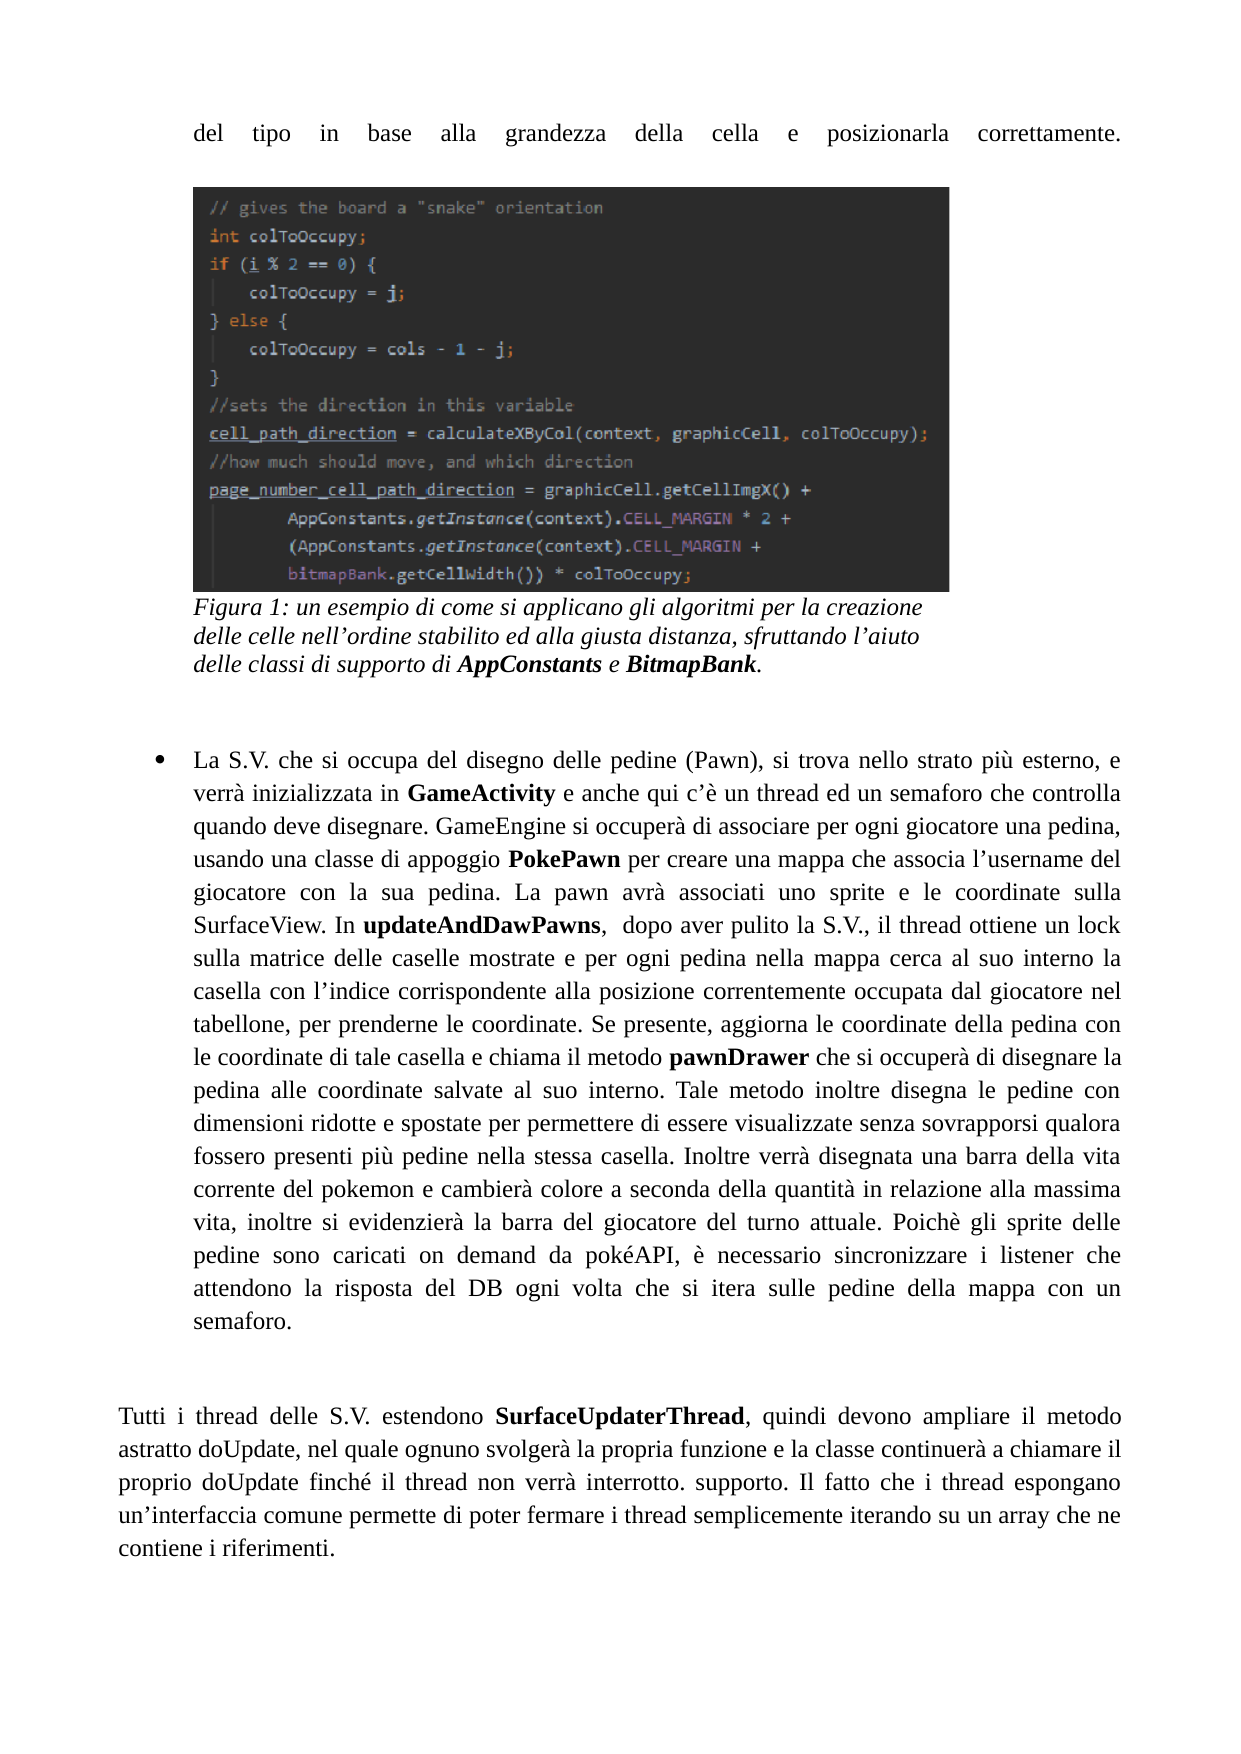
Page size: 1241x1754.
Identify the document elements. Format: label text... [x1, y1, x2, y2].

list del tipo in base alla grandezza della cella e posizionarla correttamente. [156, 118, 1122, 678]
text Tutti i thread delle S.V. estendono SurfaceUpdaterThread, quindi devono ampliare il metodo astratto doUpdate, nel quale ognuno svolgerà la propria funzione e la classe continuerà a chiamare il proprio doUpdate finché il thread non verrà interrotto. supporto. Il fatto che i thread espongano un’interfaccia comune permette di poter fermare i thread semplicemente iterando su un array che ne contiene i riferimenti. [118, 1401, 1122, 1562]
picture [193, 187, 950, 592]
list La S.V. che si occupa del disegno delle pedine (Pawn), si trova nello strato più esterno, e verrà inizializzata in GameActivity e anche qui c’è un thread ed un semaforo che controlla quando deve disegnare. GameEngine si occuperà di associare per ogni giocatore una pedina, usando una classe di appoggio PokePawn per creare una mappa che associa l’username del giocatore con la sua pedina. La pawn avrà associati uno sprite e le coordinate sulla SurfaceView. In updateAndDawPawns, dopo aver pulito la S.V., il thread ottiene un lock sulla matrice delle caselle mostrate e per ogni pedina nella mappa cerca al suo interno la casella con l’indice corrispondente alla posizione correntemente occupata dal giocatore nel tabellone, per prenderne le coordinate. Se presente, aggiorna le coordinate della pedina con le coordinate di tale casella e chiama il metodo pawnDrawer che si occuperà di disegnare la pedina alle coordinate salvate al suo interno. Tale metodo inoltre disegna le pedine con dimensioni ridotte e spostate per permettere di essere visualizzate senza sovrapporsi qualora fossero presenti più pedine nella stessa casella. Inoltre verrà disegnata una barra della vita corrente del pokemon e cambierà colore a seconda della quantità in relazione alla massima vita, inoltre si evidenzierà la barra del giocatore del turno attuale. Poichè gli sprite delle pedine sono caricati on demand da pokéAPI, è necessario sincronizzare i listener che attendono la risposta del DB ogni volta che si itera sulle pedine della mappa con un semaforo. [156, 745, 1122, 1335]
list Figura 1: un esempio di come si applicano gli algoritmi per la creazione delle celle nell’ordine stabilito ed alla giusta distanza, sfruttando l’aiuto delle classi di supporto di AppConstants e BitmapBank. [193, 592, 949, 678]
